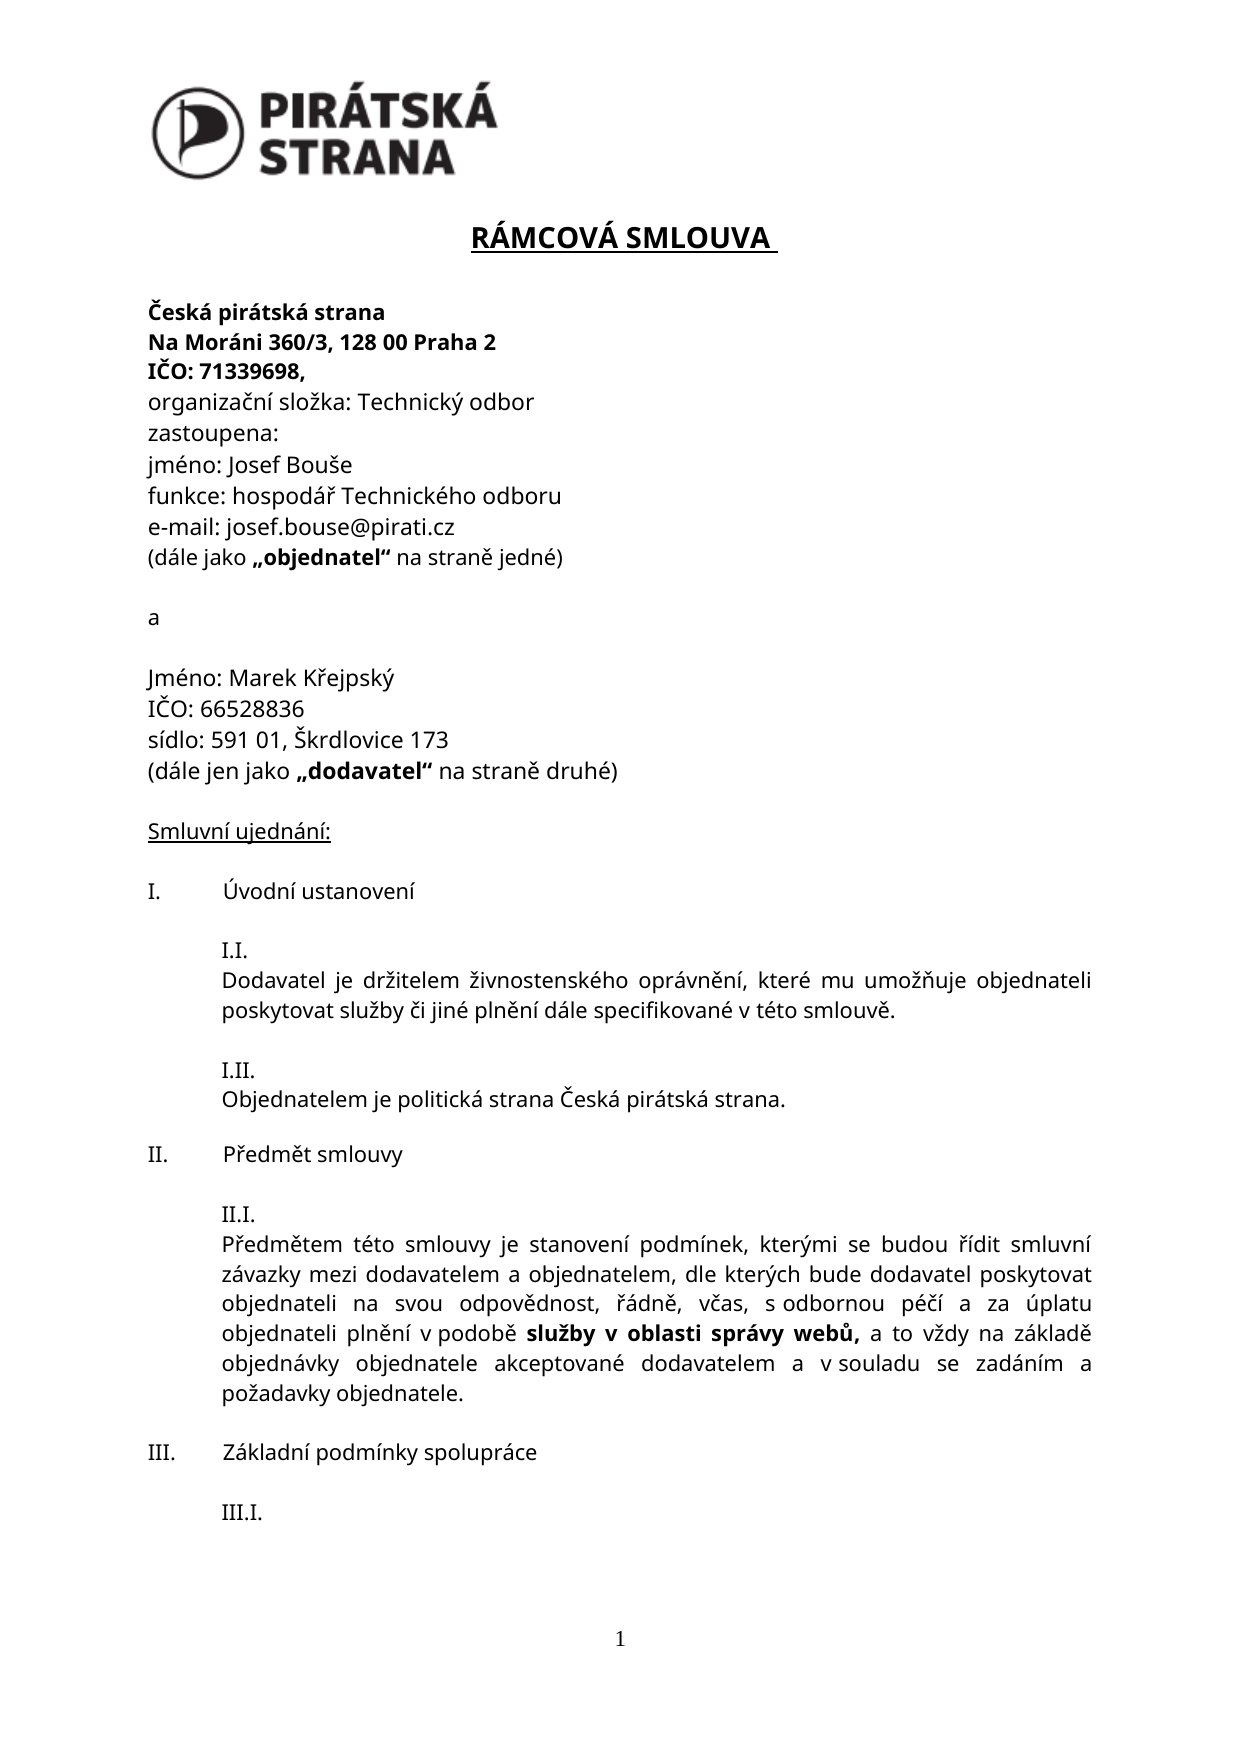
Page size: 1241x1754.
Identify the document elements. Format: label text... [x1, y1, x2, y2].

picture [147, 73, 506, 188]
list Předmět smlouvy [148, 1139, 1093, 1169]
text organizační složka: Technický odbor [148, 386, 1093, 417]
text Na Moráni 360/3, 128 00 Praha 2 [148, 327, 1093, 356]
text III.I. [221, 1497, 1093, 1527]
text Předmětem této smlouvy je stanovení podmínek, kterými se budou řídit smluvní závazky mezi dodavatelem a objednatelem, dle kterých bude dodavatel poskytovat objednateli na svou odpovědnost, řádně, včas, s odbornou péčí a za úplatu objednateli plnění v podobě služby v oblasti správy webů, a to vždy na základě objednávky objednatele akceptované dodavatelem a v souladu se zadáním a požadavky objednatele. [221, 1229, 1093, 1408]
text I.I. [221, 936, 1093, 965]
text Smluvní ujednání: [148, 816, 1093, 846]
text Česká pirátská strana [148, 297, 1093, 327]
text IČO: 66528836 [148, 693, 1093, 724]
text sídlo: 591 01, Škrdlovice 173 [148, 724, 1093, 755]
text zastoupena: [148, 417, 1093, 449]
text funkce: hospodář Technického odboru [148, 480, 1093, 511]
text I.II. [221, 1055, 1093, 1084]
text IČO: 71339698, [148, 356, 1093, 386]
text (dále jen jako „dodavatel“ na straně druhé) [148, 755, 1093, 787]
text (dále jako „objednatel“ na straně jedné) [148, 542, 1093, 572]
text e-mail: josef.bouse@pirati.cz [148, 511, 1093, 542]
text Jméno: Marek Křejpský [148, 662, 1093, 693]
text jméno: Josef Bouše [148, 449, 1093, 480]
text II.I. [221, 1199, 1093, 1229]
text Dodavatel je držitelem živnostenského oprávnění, které mu umožňuje objednateli poskytovat služby či jiné plnění dále specifikované v této smlouvě. [221, 965, 1093, 1025]
list Úvodní ustanovení [148, 876, 1093, 906]
text a [148, 602, 1093, 632]
text RÁMCOVÁ SMLOUVA [148, 217, 1093, 257]
text Objednatelem je politická strana Česká pirátská strana. [221, 1084, 1093, 1114]
list Základní podmínky spolupráce [148, 1437, 1093, 1467]
